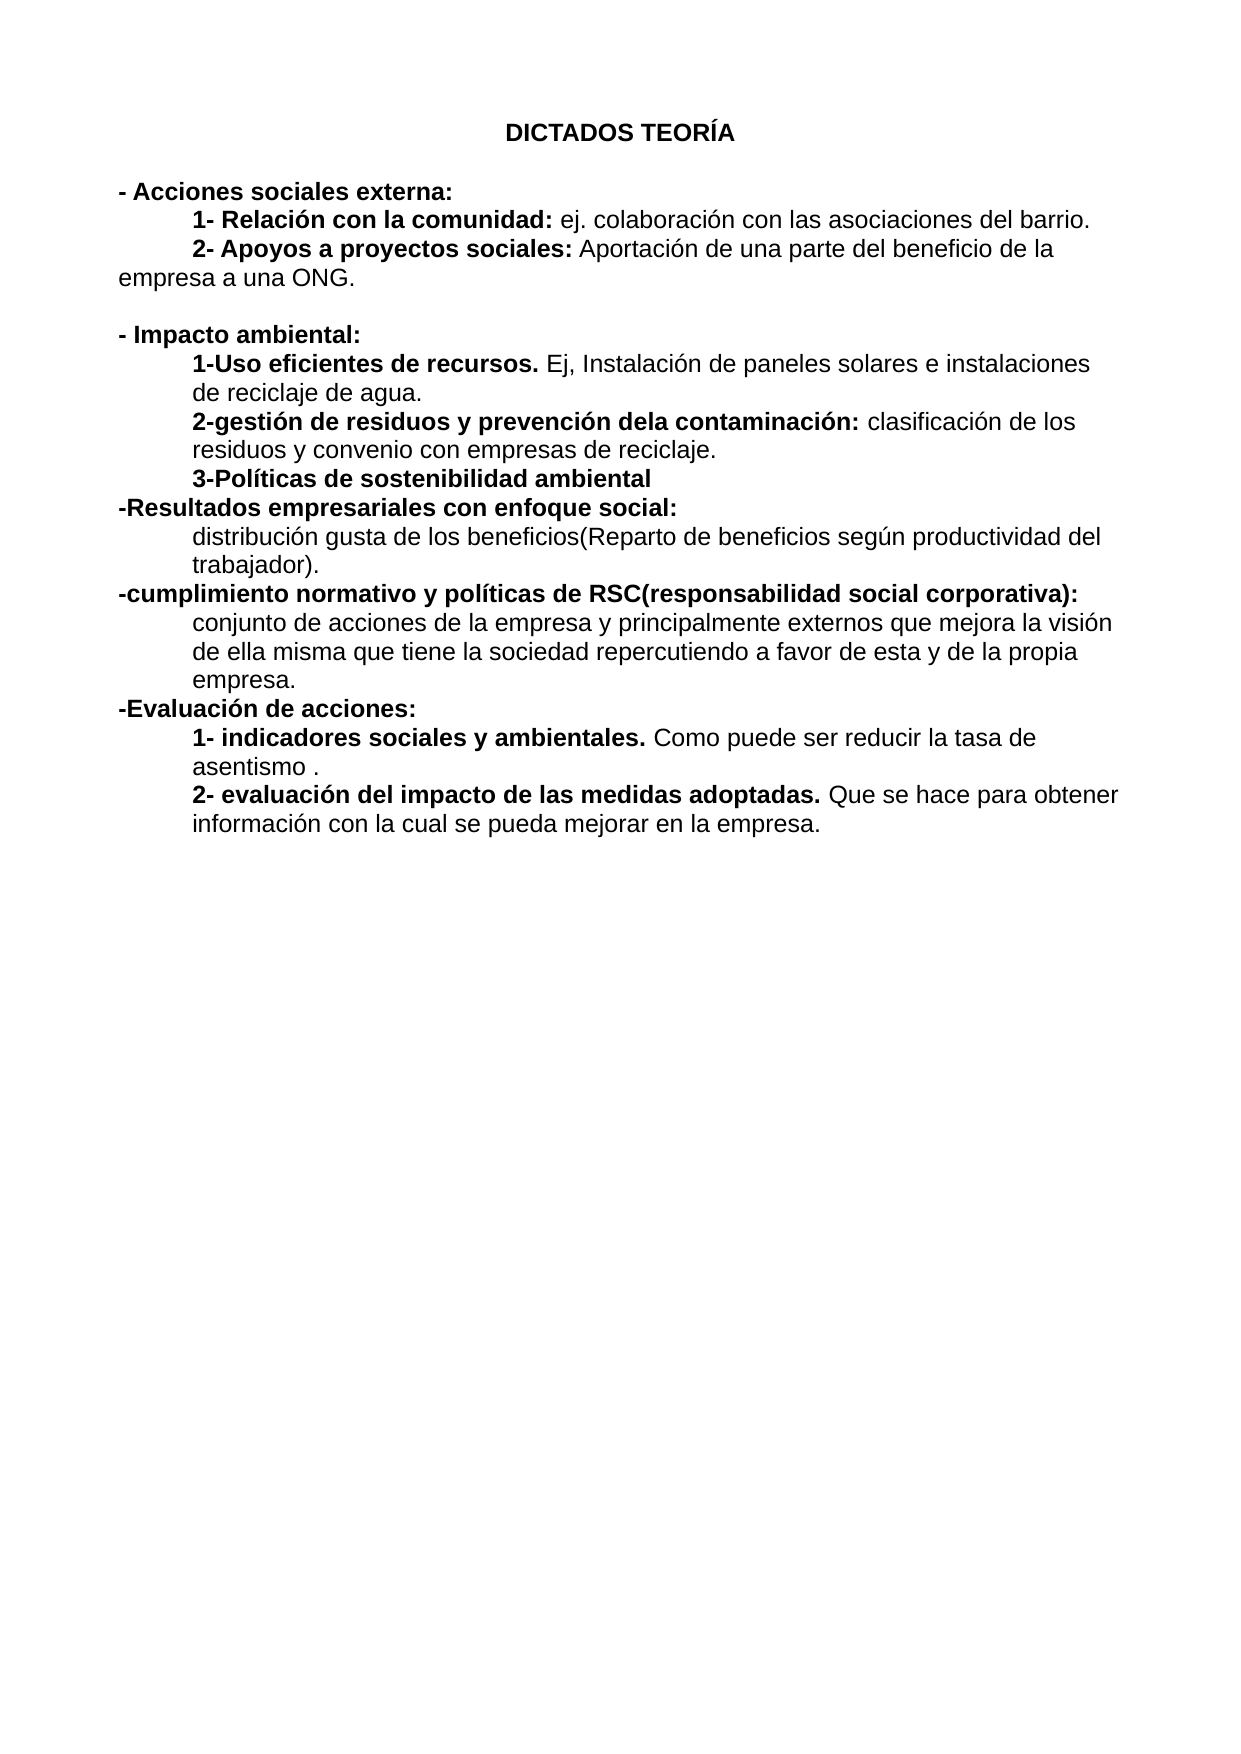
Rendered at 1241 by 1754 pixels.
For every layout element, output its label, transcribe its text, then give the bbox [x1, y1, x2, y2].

text -Evaluación de acciones: [118, 694, 1122, 723]
text 1- Relación con la comunidad: ej. colaboración con las asociaciones del barrio. [118, 205, 1122, 234]
text -cumplimiento normativo y políticas de RSC(responsabilidad social corporativa): conjunto de acciones de la empresa y principalmente externos que mejora la visión de ella misma que tiene la sociedad repercutiendo a favor de esta y de la propia empresa. [118, 579, 1122, 694]
text - Acciones sociales externa: [118, 176, 1122, 205]
text 1-Uso eficientes de recursos. Ej, Instalación de paneles solares e instalaciones de reciclaje de agua. [118, 349, 1122, 406]
text 3-Políticas de sostenibilidad ambiental [118, 464, 1122, 493]
text 1- indicadores sociales y ambientales. Como puede ser reducir la tasa de asentismo . [118, 723, 1122, 780]
text - Impacto ambiental: [118, 320, 1122, 349]
text -Resultados empresariales con enfoque social: [118, 493, 1122, 521]
text distribución gusta de los beneficios(Reparto de beneficios según productividad del trabajador). [118, 521, 1122, 579]
text 2- Apoyos a proyectos sociales: Aportación de una parte del beneficio de la empresa a una ONG. [118, 234, 1122, 291]
text 2- evaluación del impacto de las medidas adoptadas. Que se hace para obtener información con la cual se pueda mejorar en la empresa. [118, 780, 1122, 838]
text 2-gestión de residuos y prevención dela contaminación: clasificación de los residuos y convenio con empresas de reciclaje. [118, 406, 1122, 464]
